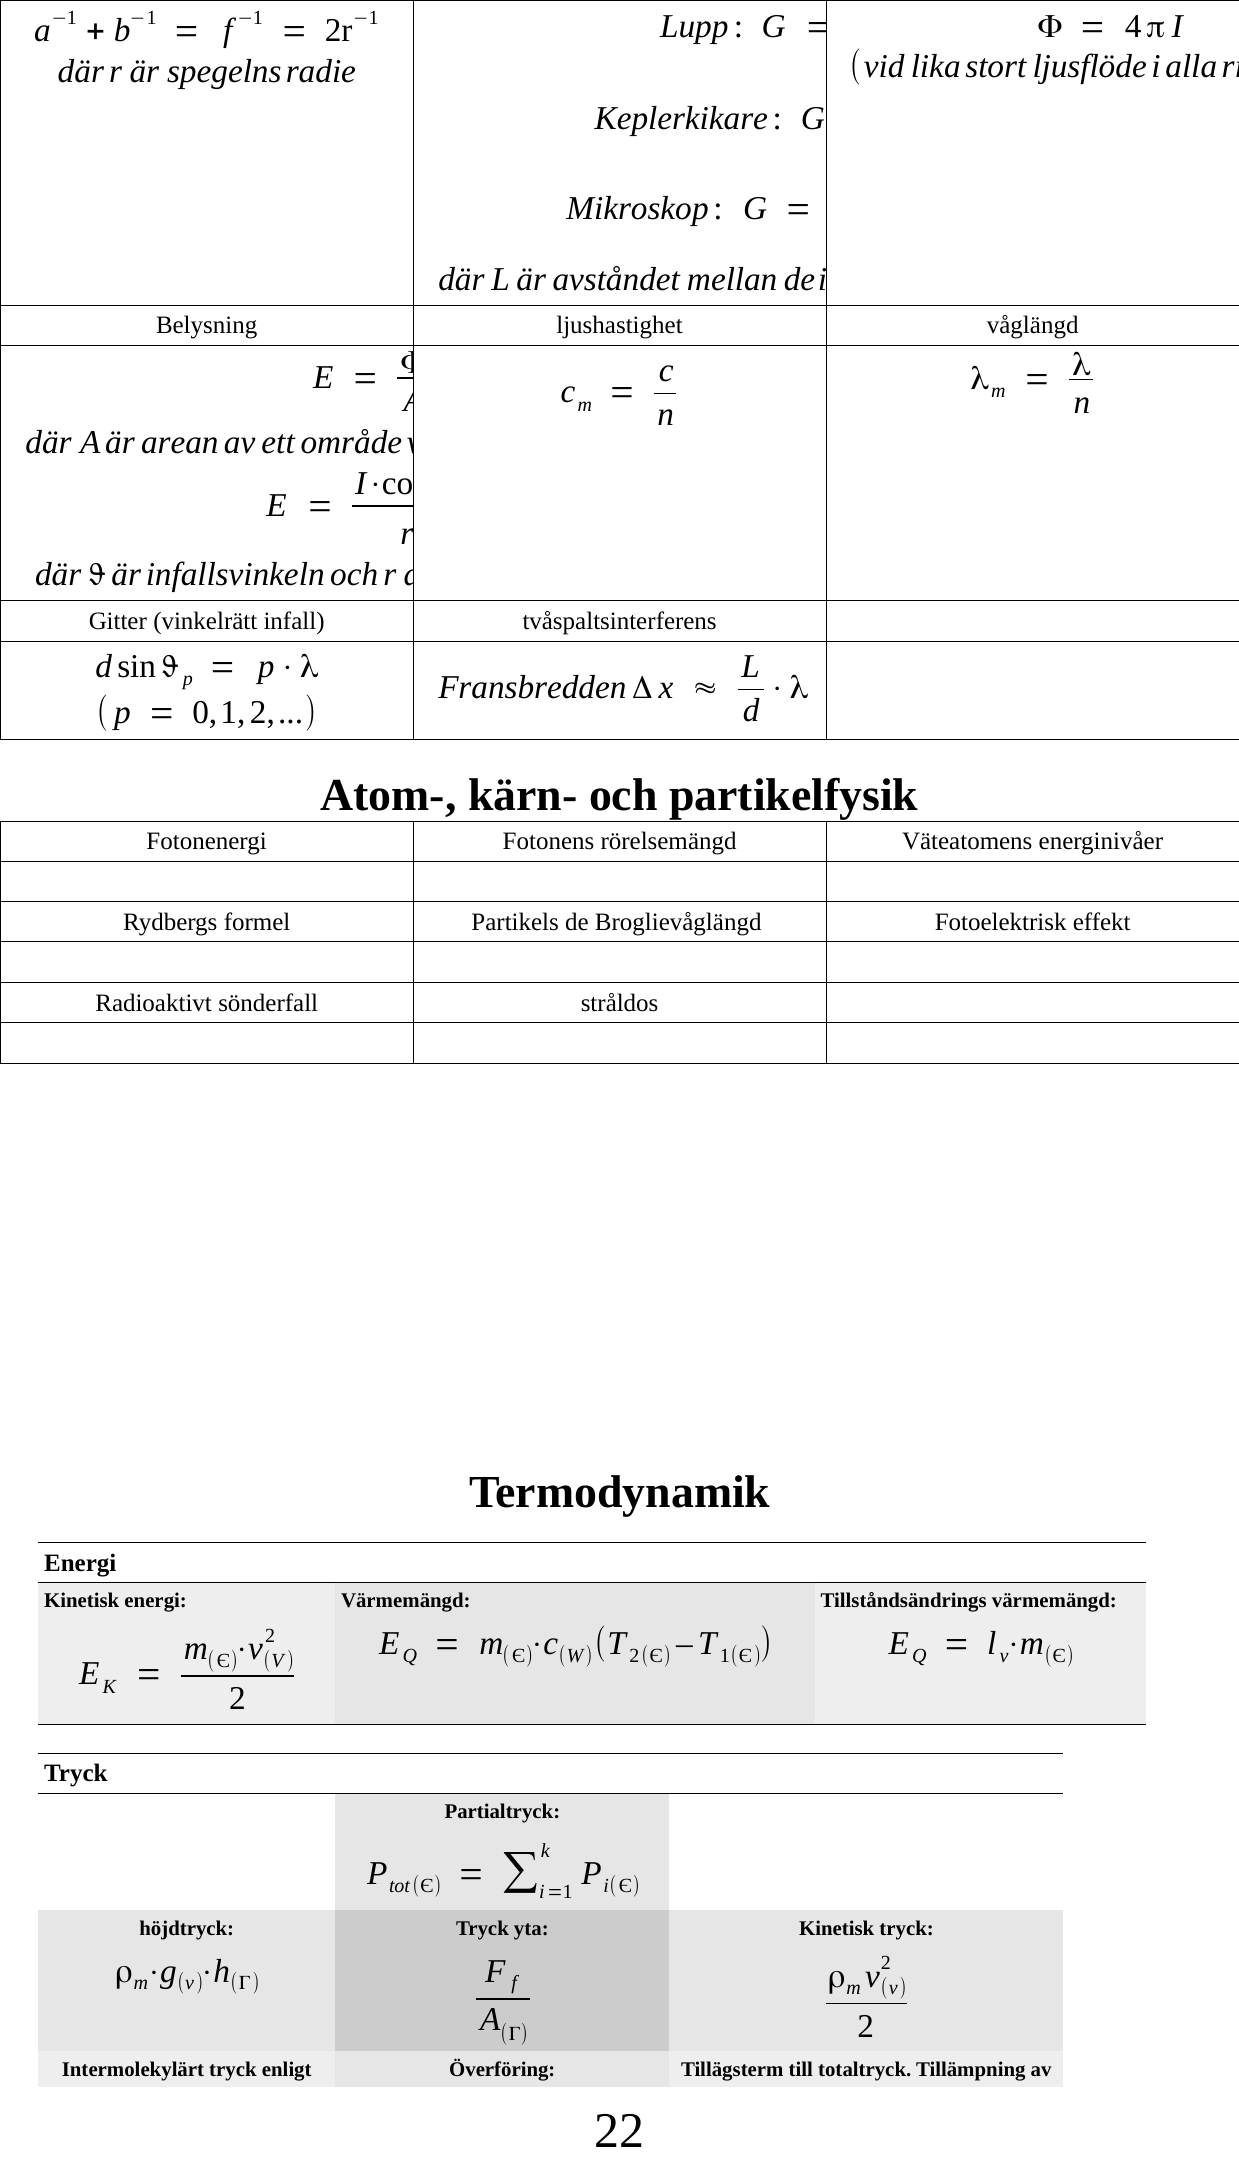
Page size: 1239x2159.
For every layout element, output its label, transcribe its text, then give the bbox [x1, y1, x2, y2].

table_cell Belysning [1, 306, 413, 345]
table_cell [38, 1794, 335, 1833]
table_header [335, 1754, 669, 1793]
table_cell [414, 942, 826, 982]
table_cell [414, 642, 826, 739]
table_cell Partikels de Broglievåglängd [414, 902, 826, 941]
table_header Väteatomens energinivåer [827, 822, 1239, 861]
table_cell Kinetisk energi: [38, 1583, 335, 1618]
table_cell ljushastighet [414, 306, 826, 345]
table_cell [1, 942, 413, 982]
table_cell [827, 942, 1239, 982]
table_cell stråldos [414, 983, 826, 1022]
table_cell [827, 862, 1239, 901]
table_cell [827, 1, 1239, 304]
table_cell [414, 1, 826, 304]
table_cell [414, 346, 826, 600]
table_cell Intermolekylärt tryck enligt [38, 2051, 335, 2087]
table_header [669, 1754, 1063, 1793]
table_cell Partialtryck: [335, 1794, 669, 1833]
table_cell [827, 1023, 1239, 1062]
table_cell [1, 862, 413, 901]
table_cell Fotoelektrisk effekt [827, 902, 1239, 941]
table_cell [335, 1945, 669, 2051]
table_cell [827, 346, 1239, 600]
table_cell Överföring: [335, 2051, 669, 2087]
table_cell [827, 983, 1239, 1022]
table_cell [827, 601, 1239, 641]
text Atom-, kärn- och partikelfysik [0, 768, 1239, 821]
table_header Fotonenergi [1, 822, 413, 861]
table_cell höjdtryck: [38, 1910, 335, 1945]
table_cell [669, 1833, 1063, 1910]
table_cell [815, 1618, 1146, 1724]
table_header Tryck [38, 1754, 335, 1793]
table_cell [38, 1945, 335, 2051]
table_cell Värmemängd: [335, 1583, 815, 1618]
table_cell [1, 346, 413, 600]
table_cell Tryck yta: [335, 1910, 669, 1945]
table_cell Gitter (vinkelrätt infall) [1, 601, 413, 641]
table_cell [335, 1618, 815, 1724]
table_cell [827, 642, 1239, 739]
table_header Fotonens rörelsemängd [414, 822, 826, 861]
table_cell [1, 642, 413, 739]
table_header [815, 1543, 1146, 1582]
table_cell Kinetisk tryck: [669, 1910, 1063, 1945]
table_cell tvåspaltsinterferens [414, 601, 826, 641]
table_cell [414, 862, 826, 901]
text Termodynamik [0, 1465, 1239, 1518]
table_cell Tillägsterm till totaltryck. Tillämpning av [669, 2051, 1063, 2087]
table_cell Rydbergs formel [1, 902, 413, 941]
table_cell [38, 1833, 335, 1910]
table_cell [38, 1618, 335, 1724]
table_cell [414, 1023, 826, 1062]
table_cell Radioaktivt sönderfall [1, 983, 413, 1022]
table_cell våglängd [827, 306, 1239, 345]
table_header Energi [38, 1543, 335, 1582]
table_cell Tillståndsändrings värmemängd: [815, 1583, 1146, 1618]
table_cell [669, 1945, 1063, 2051]
table_cell [669, 1794, 1063, 1833]
table_cell [1, 1023, 413, 1062]
table_header [335, 1543, 815, 1582]
table_cell [1, 1, 413, 304]
table_cell [335, 1833, 669, 1910]
